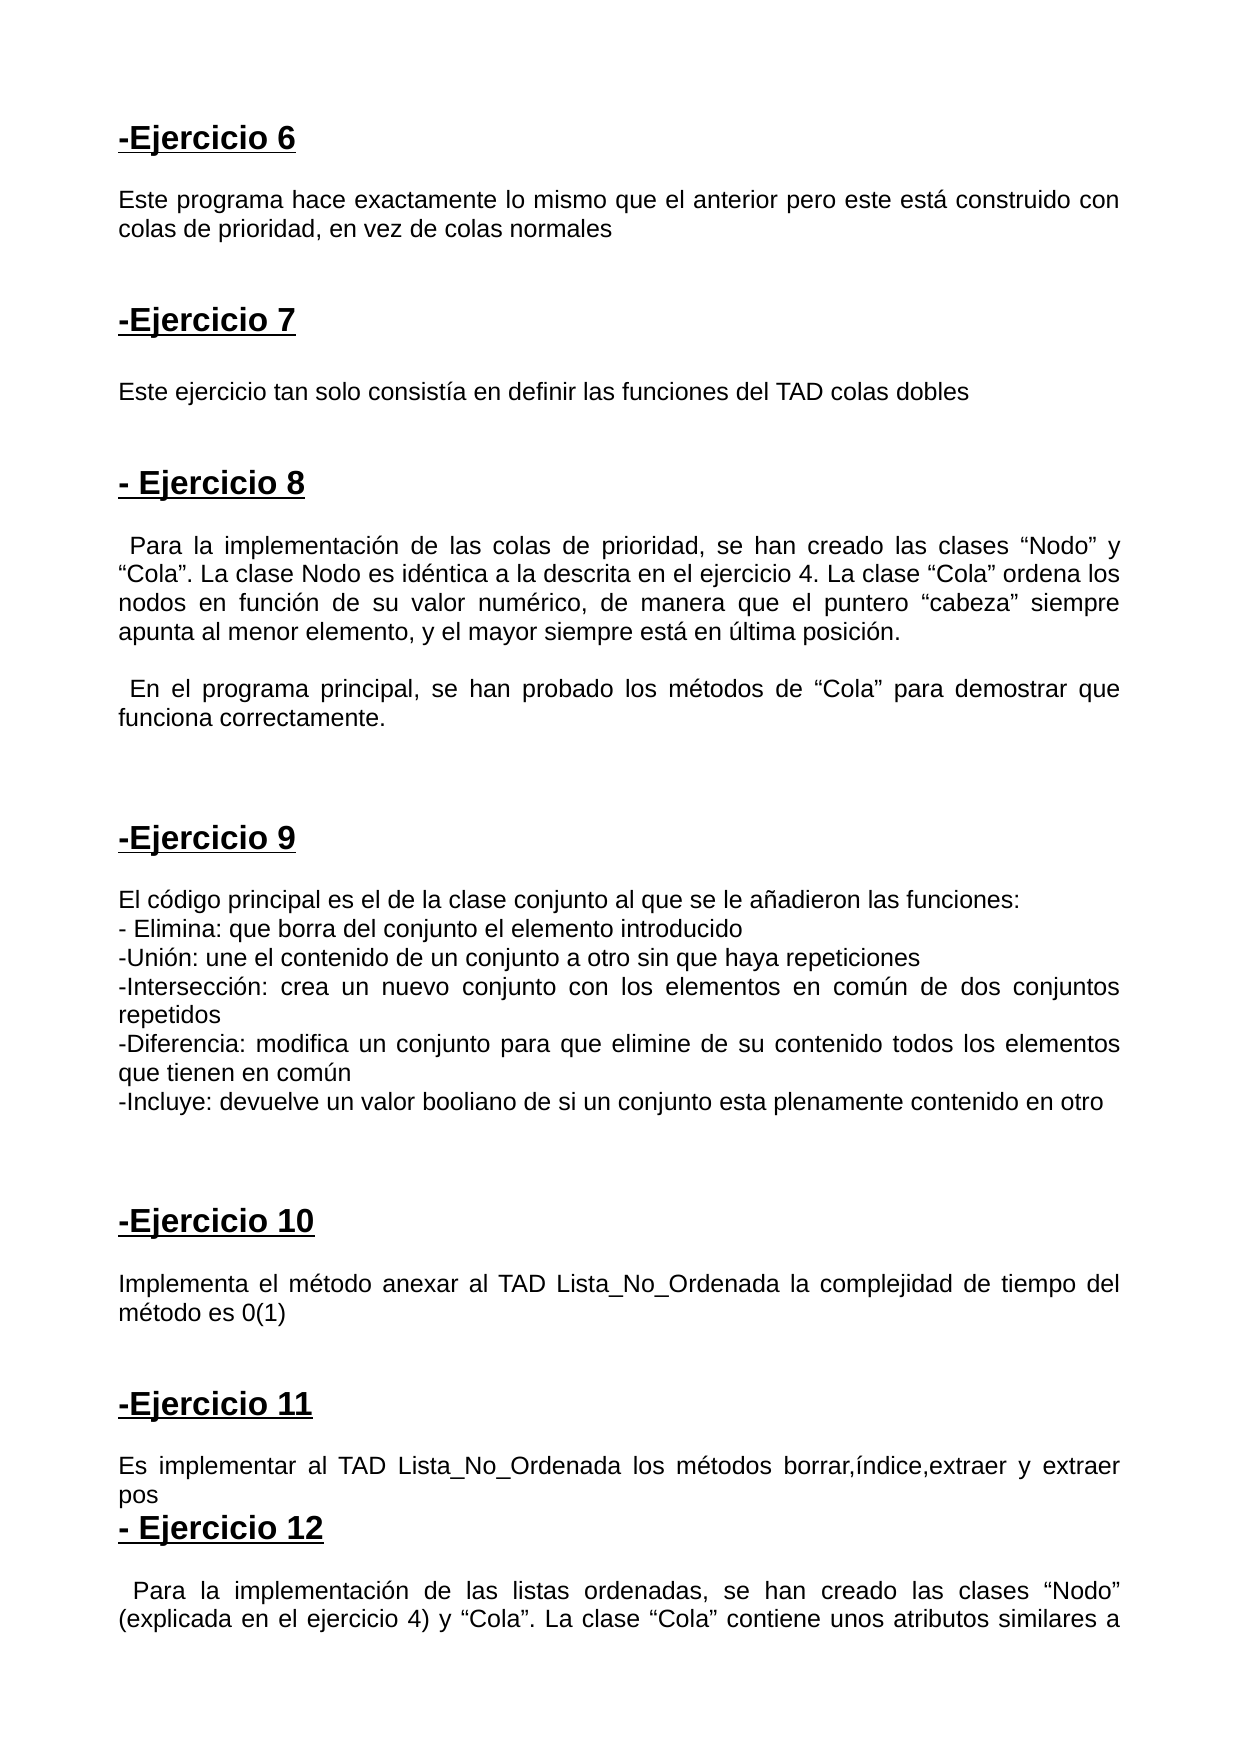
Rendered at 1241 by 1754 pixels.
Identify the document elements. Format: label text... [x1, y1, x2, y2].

text - Elimina: que borra del conjunto el elemento introducido [118, 914, 1122, 943]
text -Intersección: crea un nuevo conjunto con los elementos en común de dos conjuntos repetidos [118, 972, 1122, 1029]
text Este ejercicio tan solo consistía en definir las funciones del TAD colas dobles [118, 377, 1122, 406]
text Implementa el método anexar al TAD Lista_No_Ordenada la complejidad de tiempo del método es 0(1) [118, 1269, 1122, 1326]
text -Ejercicio 7 [118, 300, 1122, 339]
text Este programa hace exactamente lo mismo que el anterior pero este está construido con colas de prioridad, en vez de colas normales [118, 185, 1122, 243]
text -Ejercicio 10 [118, 1202, 1122, 1240]
text -Unión: une el contenido de un conjunto a otro sin que haya repeticiones [118, 943, 1122, 972]
text - Ejercicio 12 [118, 1508, 1122, 1547]
text - Ejercicio 8 [118, 463, 1122, 502]
text En el programa principal, se han probado los métodos de “Cola” para demostrar que funciona correctamente. [118, 674, 1122, 732]
text -Ejercicio 11 [118, 1384, 1122, 1422]
text -Ejercicio 9 [118, 818, 1122, 857]
text Para la implementación de las colas de prioridad, se han creado las clases “Nodo” y “Cola”. La clase Nodo es idéntica a la descrita en el ejercicio 4. La clase “Cola” ordena los nodos en función de su valor numérico, de manera que el puntero “cabeza” siempre apunta al menor elemento, y el mayor siempre está en última posición. [118, 531, 1122, 646]
text Para la implementación de las listas ordenadas, se han creado las clases “Nodo” (explicada en el ejercicio 4) y “Cola”. La clase “Cola” contiene unos atributos similares a [118, 1576, 1122, 1633]
text -Incluye: devuelve un valor booliano de si un conjunto esta plenamente contenido en otro [118, 1087, 1122, 1115]
text -Diferencia: modifica un conjunto para que elimine de su contenido todos los elementos que tienen en común [118, 1029, 1122, 1087]
text Es implementar al TAD Lista_No_Ordenada los métodos borrar,índice,extraer y extraer pos [118, 1451, 1122, 1508]
text -Ejercicio 6 [118, 118, 1122, 157]
text El código principal es el de la clase conjunto al que se le añadieron las funciones: [118, 885, 1122, 914]
